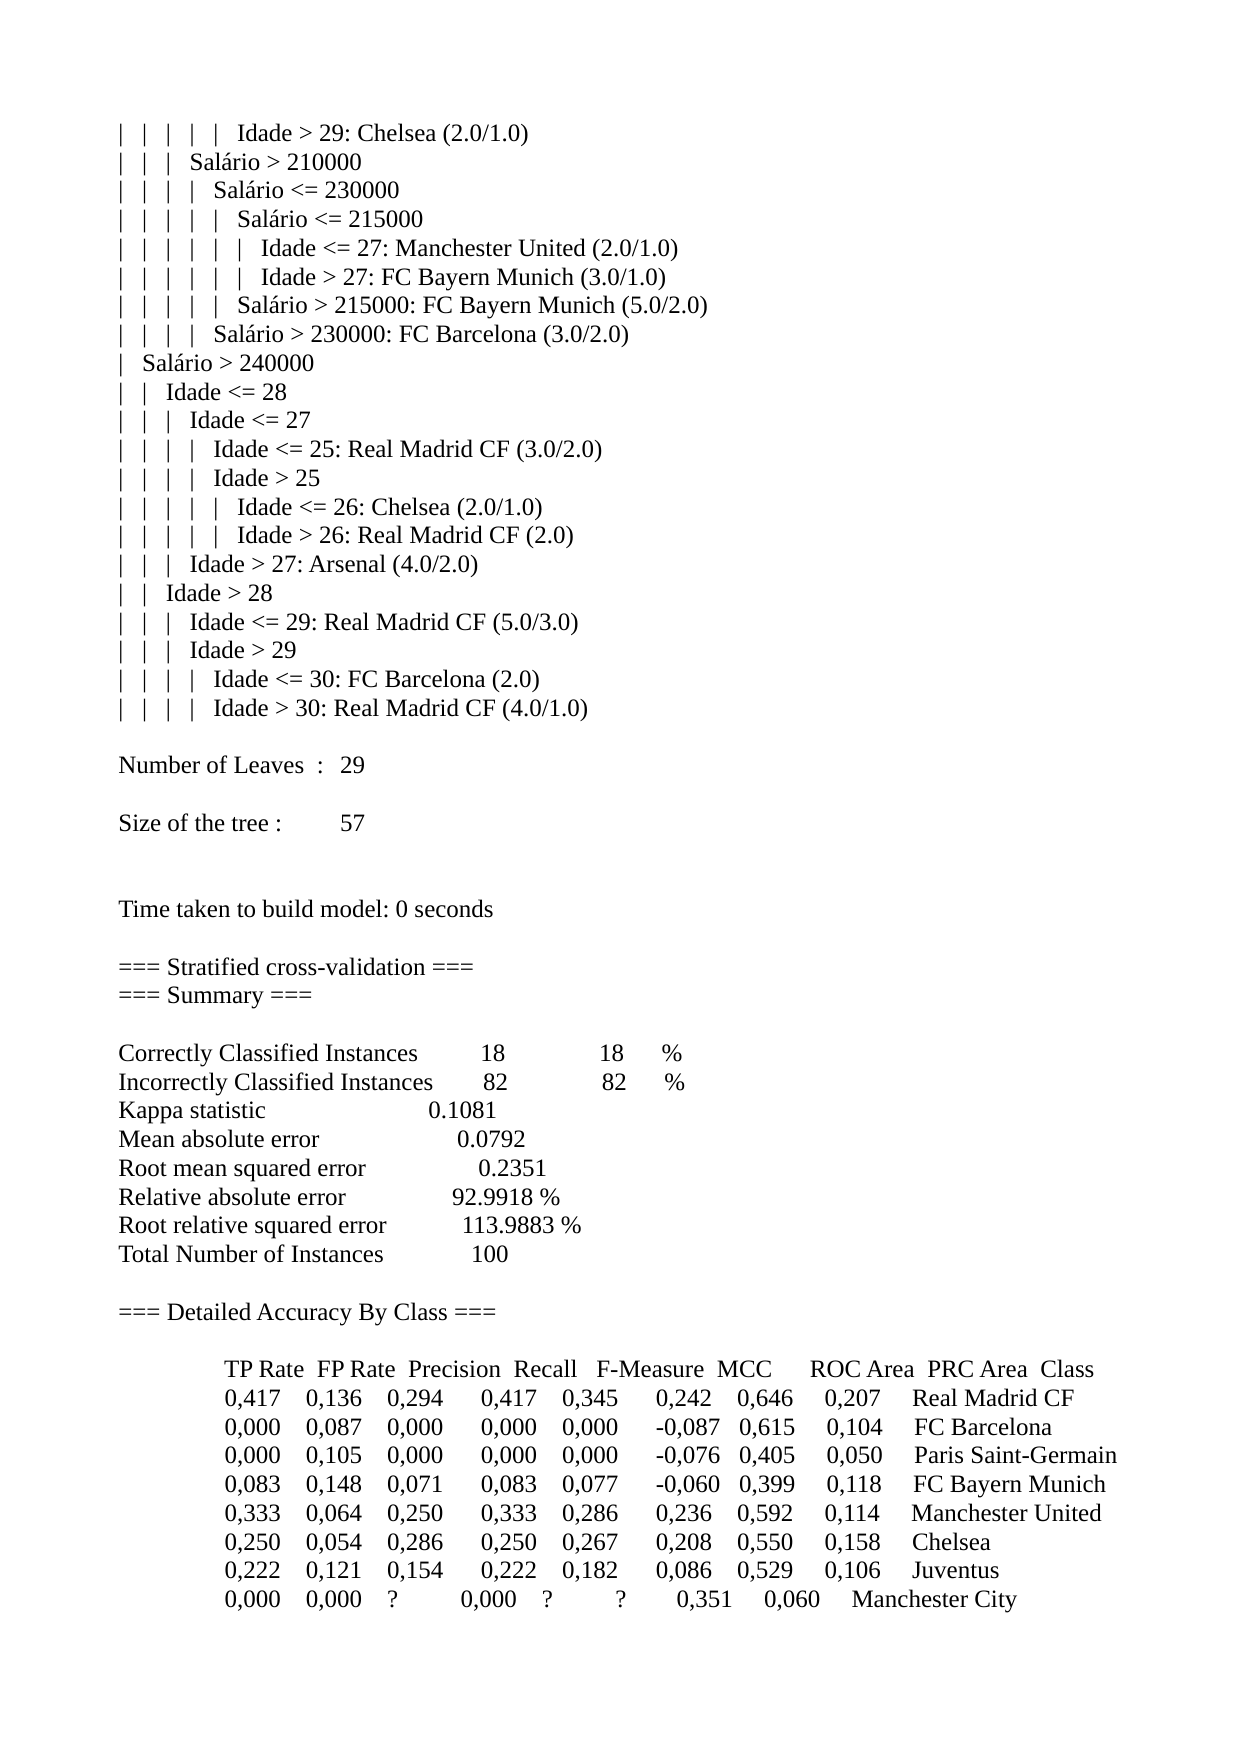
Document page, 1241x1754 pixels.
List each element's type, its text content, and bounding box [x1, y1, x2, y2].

text Mean absolute error 0.0792 [118, 1124, 1122, 1153]
text | | | | Idade > 30: Real Madrid CF (4.0/1.0) [118, 693, 1122, 722]
text Root mean squared error 0.2351 [118, 1153, 1122, 1182]
text | | | Idade > 29 [118, 636, 1122, 664]
text 0,250 0,054 0,286 0,250 0,267 0,208 0,550 0,158 Chelsea [118, 1527, 1122, 1556]
text | | | Idade <= 29: Real Madrid CF (5.0/3.0) [118, 607, 1122, 636]
text Root relative squared error 113.9883 % [118, 1211, 1122, 1239]
text Time taken to build model: 0 seconds [118, 894, 1122, 923]
text | | | | Idade > 25 [118, 463, 1122, 492]
text 0,000 0,000 ? 0,000 ? ? 0,351 0,060 Manchester City [118, 1584, 1122, 1613]
text Kappa statistic 0.1081 [118, 1096, 1122, 1124]
text | | | | | | Idade <= 27: Manchester United (2.0/1.0) [118, 233, 1122, 262]
text Number of Leaves : 29 [118, 751, 1122, 779]
text | | | | Salário > 230000: FC Barcelona (3.0/2.0) [118, 319, 1122, 348]
text === Summary === [118, 981, 1122, 1009]
text 0,417 0,136 0,294 0,417 0,345 0,242 0,646 0,207 Real Madrid CF [118, 1383, 1122, 1412]
text | | | Idade <= 27 [118, 406, 1122, 434]
text 0,222 0,121 0,154 0,222 0,182 0,086 0,529 0,106 Juventus [118, 1556, 1122, 1584]
text | | | Salário > 210000 [118, 147, 1122, 176]
text | | | | | Idade > 26: Real Madrid CF (2.0) [118, 521, 1122, 549]
text 0,000 0,087 0,000 0,000 0,000 -0,087 0,615 0,104 FC Barcelona [118, 1412, 1122, 1441]
text | | | | | Idade > 29: Chelsea (2.0/1.0) [118, 118, 1122, 147]
text Correctly Classified Instances 18 18 % [118, 1038, 1122, 1067]
text === Stratified cross-validation === [118, 952, 1122, 981]
text | | Idade <= 28 [118, 377, 1122, 406]
text Total Number of Instances 100 [118, 1239, 1122, 1268]
text | Salário > 240000 [118, 348, 1122, 377]
text | | | | | Idade <= 26: Chelsea (2.0/1.0) [118, 492, 1122, 521]
text | | | | Idade <= 25: Real Madrid CF (3.0/2.0) [118, 434, 1122, 463]
text | | | | Salário <= 230000 [118, 176, 1122, 204]
text | | | | | | Idade > 27: FC Bayern Munich (3.0/1.0) [118, 262, 1122, 291]
text | | | | | Salário > 215000: FC Bayern Munich (5.0/2.0) [118, 291, 1122, 319]
text | | | | Idade <= 30: FC Barcelona (2.0) [118, 664, 1122, 693]
text === Detailed Accuracy By Class === [118, 1297, 1122, 1326]
text TP Rate FP Rate Precision Recall F-Measure MCC ROC Area PRC Area Class [118, 1354, 1122, 1383]
text 0,000 0,105 0,000 0,000 0,000 -0,076 0,405 0,050 Paris Saint-Germain [118, 1441, 1122, 1469]
text Size of the tree : 57 [118, 808, 1122, 837]
text | | | Idade > 27: Arsenal (4.0/2.0) [118, 549, 1122, 578]
text 0,083 0,148 0,071 0,083 0,077 -0,060 0,399 0,118 FC Bayern Munich [118, 1469, 1122, 1498]
text Incorrectly Classified Instances 82 82 % [118, 1067, 1122, 1096]
text 0,333 0,064 0,250 0,333 0,286 0,236 0,592 0,114 Manchester United [118, 1498, 1122, 1527]
text Relative absolute error 92.9918 % [118, 1182, 1122, 1211]
text | | | | | Salário <= 215000 [118, 204, 1122, 233]
text | | Idade > 28 [118, 578, 1122, 607]
